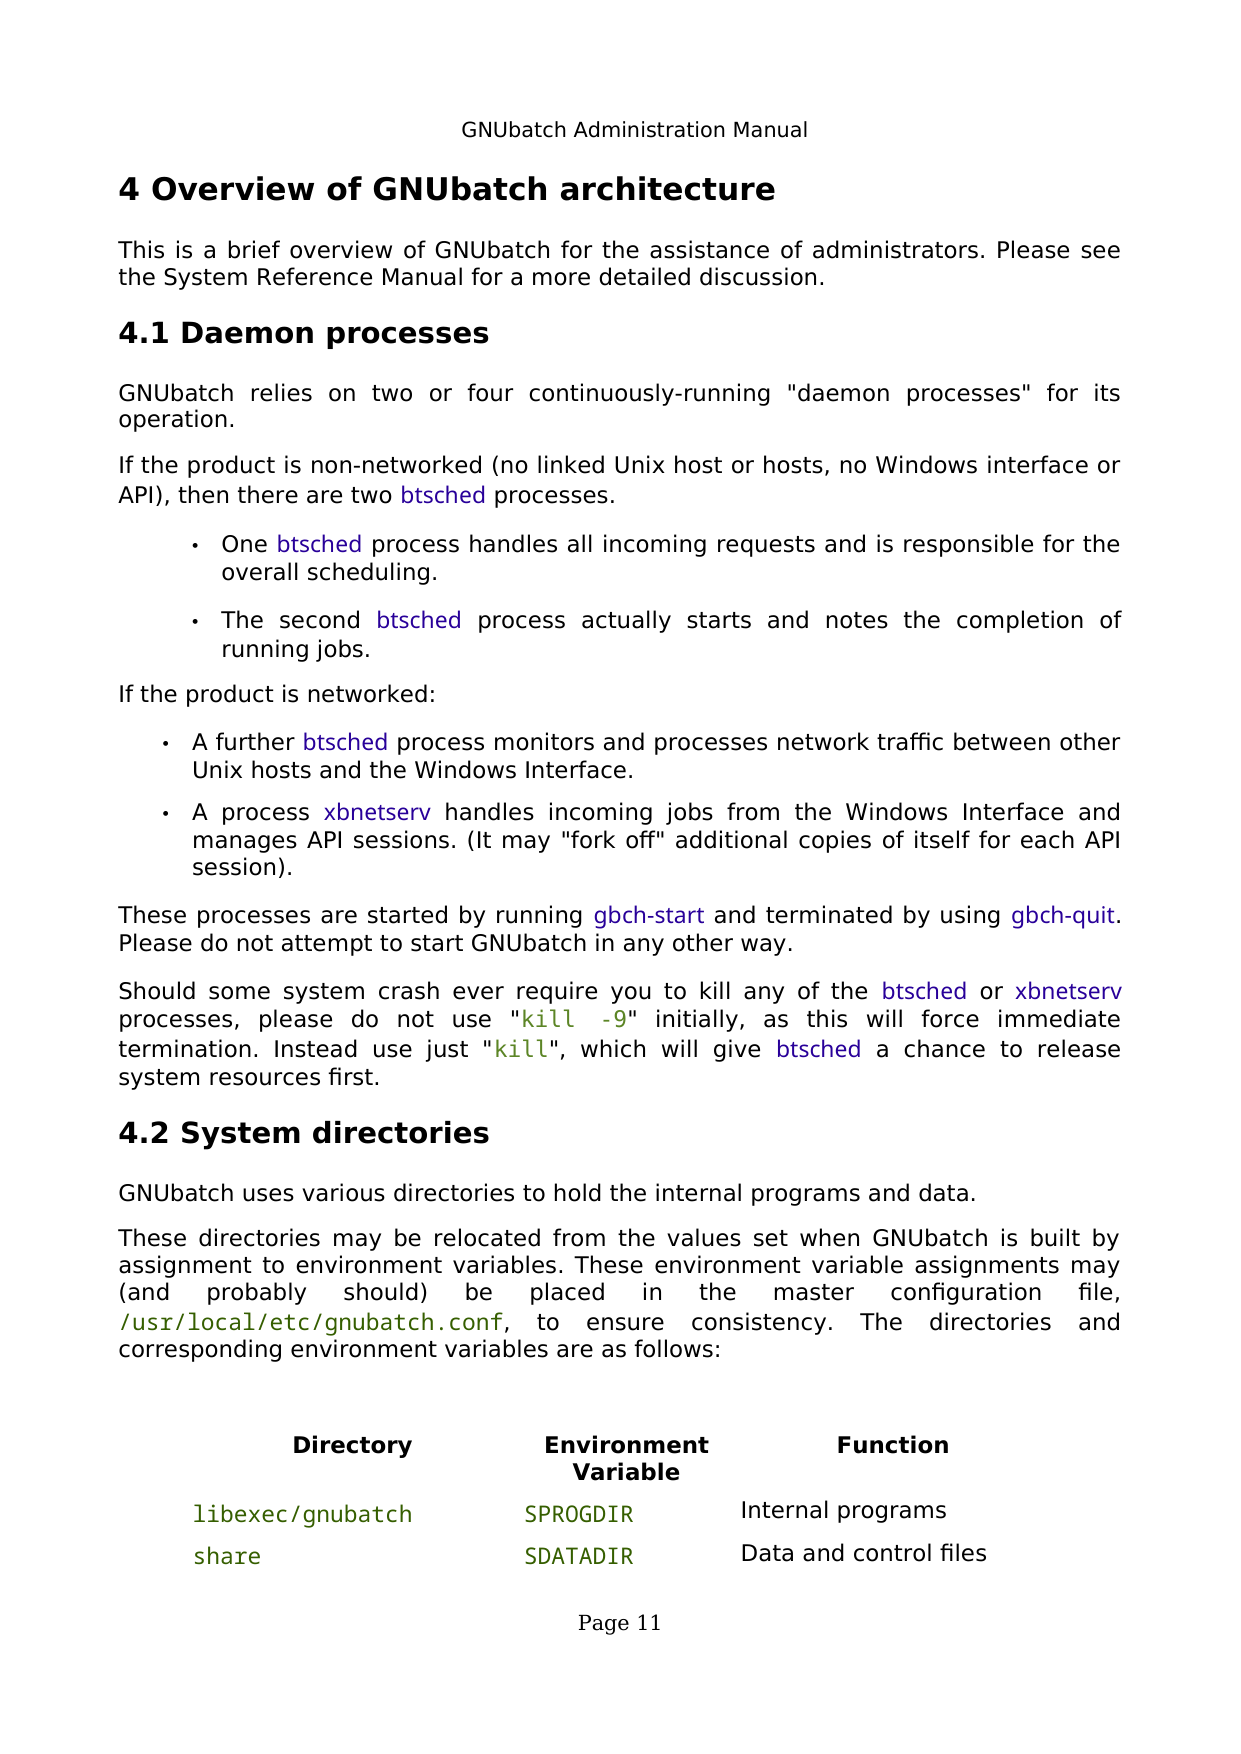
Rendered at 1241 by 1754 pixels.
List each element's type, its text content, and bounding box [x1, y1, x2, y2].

text These directories may be relocated from the values set when GNUbatch is built by assignment to environment variables. These environment variable assignments may (and probably should) be placed in the master configuration file, /usr/local/etc/gnubatch.conf, to ensure consistency. The directories and corresponding environment variables are as follows: [118, 1225, 1122, 1363]
list A further btsched process monitors and processes network traffic between other Unix hosts and the Windows Interface. [162, 726, 1122, 784]
table_cell SPROGDIR [518, 1492, 734, 1534]
table_cell libexec/gnubatch [187, 1492, 518, 1534]
table_cell Data and control files [735, 1535, 1051, 1577]
table_cell Internal programs [735, 1492, 1051, 1534]
subtitle Daemon processes [118, 316, 1122, 350]
list One btsched process handles all incoming requests and is responsible for the overall scheduling. [192, 528, 1122, 586]
table_cell share [187, 1535, 518, 1577]
text These processes are started by running gbch-start and terminated by using gbch-quit. Please do not attempt to start GNUbatch in any other way. [118, 899, 1122, 957]
table_header Environment Variable [518, 1427, 734, 1492]
text If the product is non-networked (no linked Unix host or hosts, no Windows interface or API), then there are two btsched processes. [118, 452, 1122, 510]
list A process xbnetserv handles incoming jobs from the Windows Interface and manages API sessions. (It may "fork off" additional copies of itself for each API session). [162, 796, 1122, 881]
subtitle System directories [118, 1116, 1122, 1151]
text This is a brief overview of GNUbatch for the assistance of administrators. Please see the System Reference Manual for a more detailed discussion. [118, 238, 1122, 291]
text Should some system crash ever require you to kill any of the btsched or xbnetserv processes, please do not use "kill -9" initially, as this will force immediate termination. Instead use just "kill", which will give btsched a chance to release system resources first. [118, 975, 1122, 1091]
table_header Directory [187, 1427, 518, 1492]
text If the product is networked: [118, 681, 1122, 708]
text GNUbatch uses various directories to hold the internal programs and data. [118, 1180, 1122, 1207]
subtitle Overview of GNUbatch architecture [118, 172, 1122, 208]
text GNUbatch relies on two or four continuously-running "daemon processes" for its operation. [118, 380, 1122, 433]
table_cell SDATADIR [518, 1535, 734, 1577]
table_header Function [735, 1427, 1051, 1492]
list The second btsched process actually starts and notes the completion of running jobs. [192, 604, 1122, 662]
